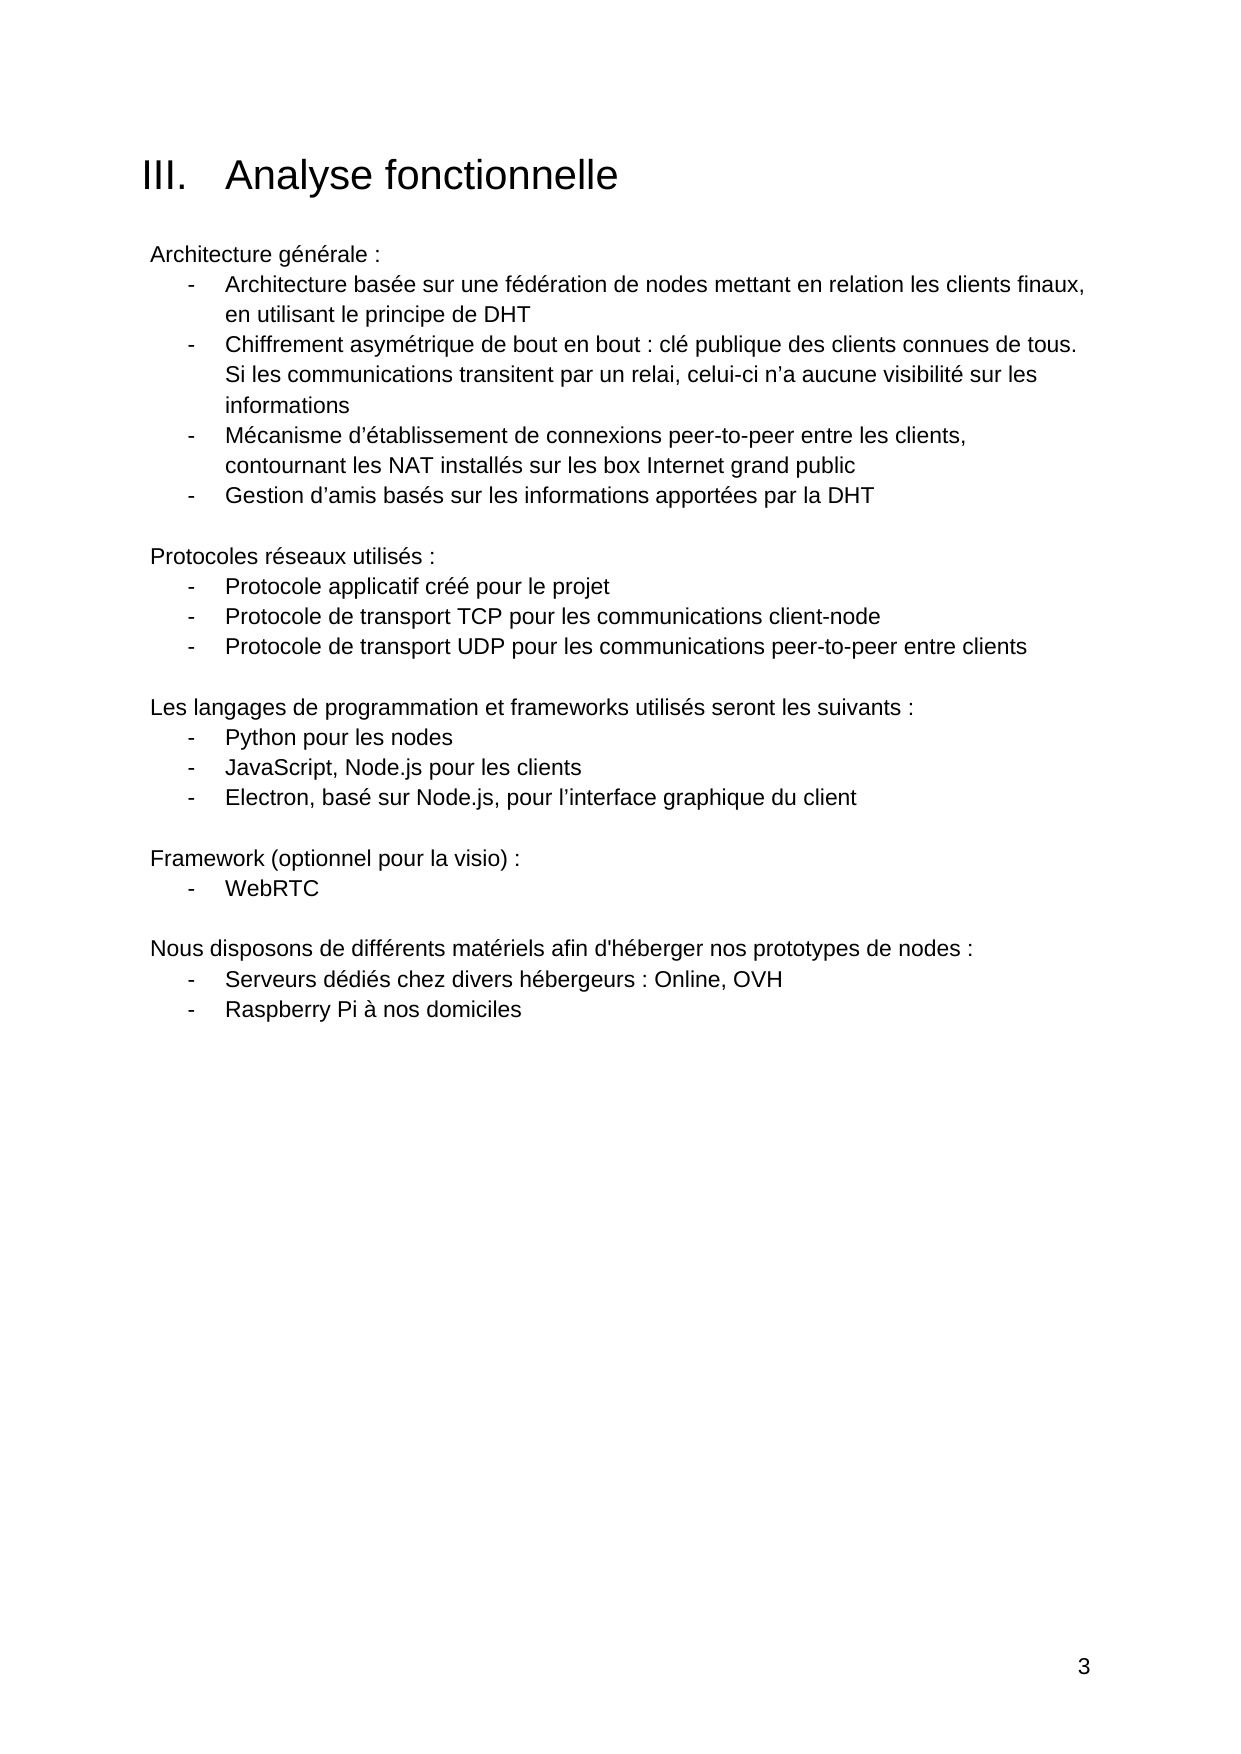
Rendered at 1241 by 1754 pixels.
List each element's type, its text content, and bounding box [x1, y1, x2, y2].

list Electron, basé sur Node.js, pour l’interface graphique du client [187, 784, 1090, 811]
text Architecture générale : [150, 241, 1090, 267]
text Les langages de programmation et frameworks utilisés seront les suivants : [150, 694, 1090, 720]
text Nous disposons de différents matériels afin d'héberger nos prototypes de nodes : [150, 905, 1090, 962]
list WebRTC [187, 875, 1090, 901]
subtitle Analyse fonctionnelle [187, 150, 1090, 198]
list Protocole de transport TCP pour les communications client-node [187, 603, 1090, 629]
list Chiffrement asymétrique de bout en bout : clé publique des clients connues de tous. Si les communications transitent par un relai, celui-ci n’a aucune visibilité sur les informations [187, 331, 1090, 418]
list Architecture basée sur une fédération de nodes mettant en relation les clients finaux, en utilisant le principe de DHT [187, 271, 1090, 327]
list Raspberry Pi à nos domiciles [187, 996, 1090, 1022]
text Framework (optionnel pour la visio) : [150, 845, 1090, 871]
text Protocoles réseaux utilisés : [150, 543, 1090, 569]
list Protocole de transport UDP pour les communications peer-to-peer entre clients [187, 633, 1090, 660]
list Serveurs dédiés chez divers hébergeurs : Online, OVH [187, 966, 1090, 992]
list Mécanisme d’établissement de connexions peer-to-peer entre les clients, contournant les NAT installés sur les box Internet grand public [187, 422, 1090, 478]
list Protocole applicatif créé pour le projet [187, 573, 1090, 599]
list Python pour les nodes [187, 724, 1090, 750]
list Gestion d’amis basés sur les informations apportées par la DHT [187, 482, 1090, 509]
list JavaScript, Node.js pour les clients [187, 754, 1090, 781]
